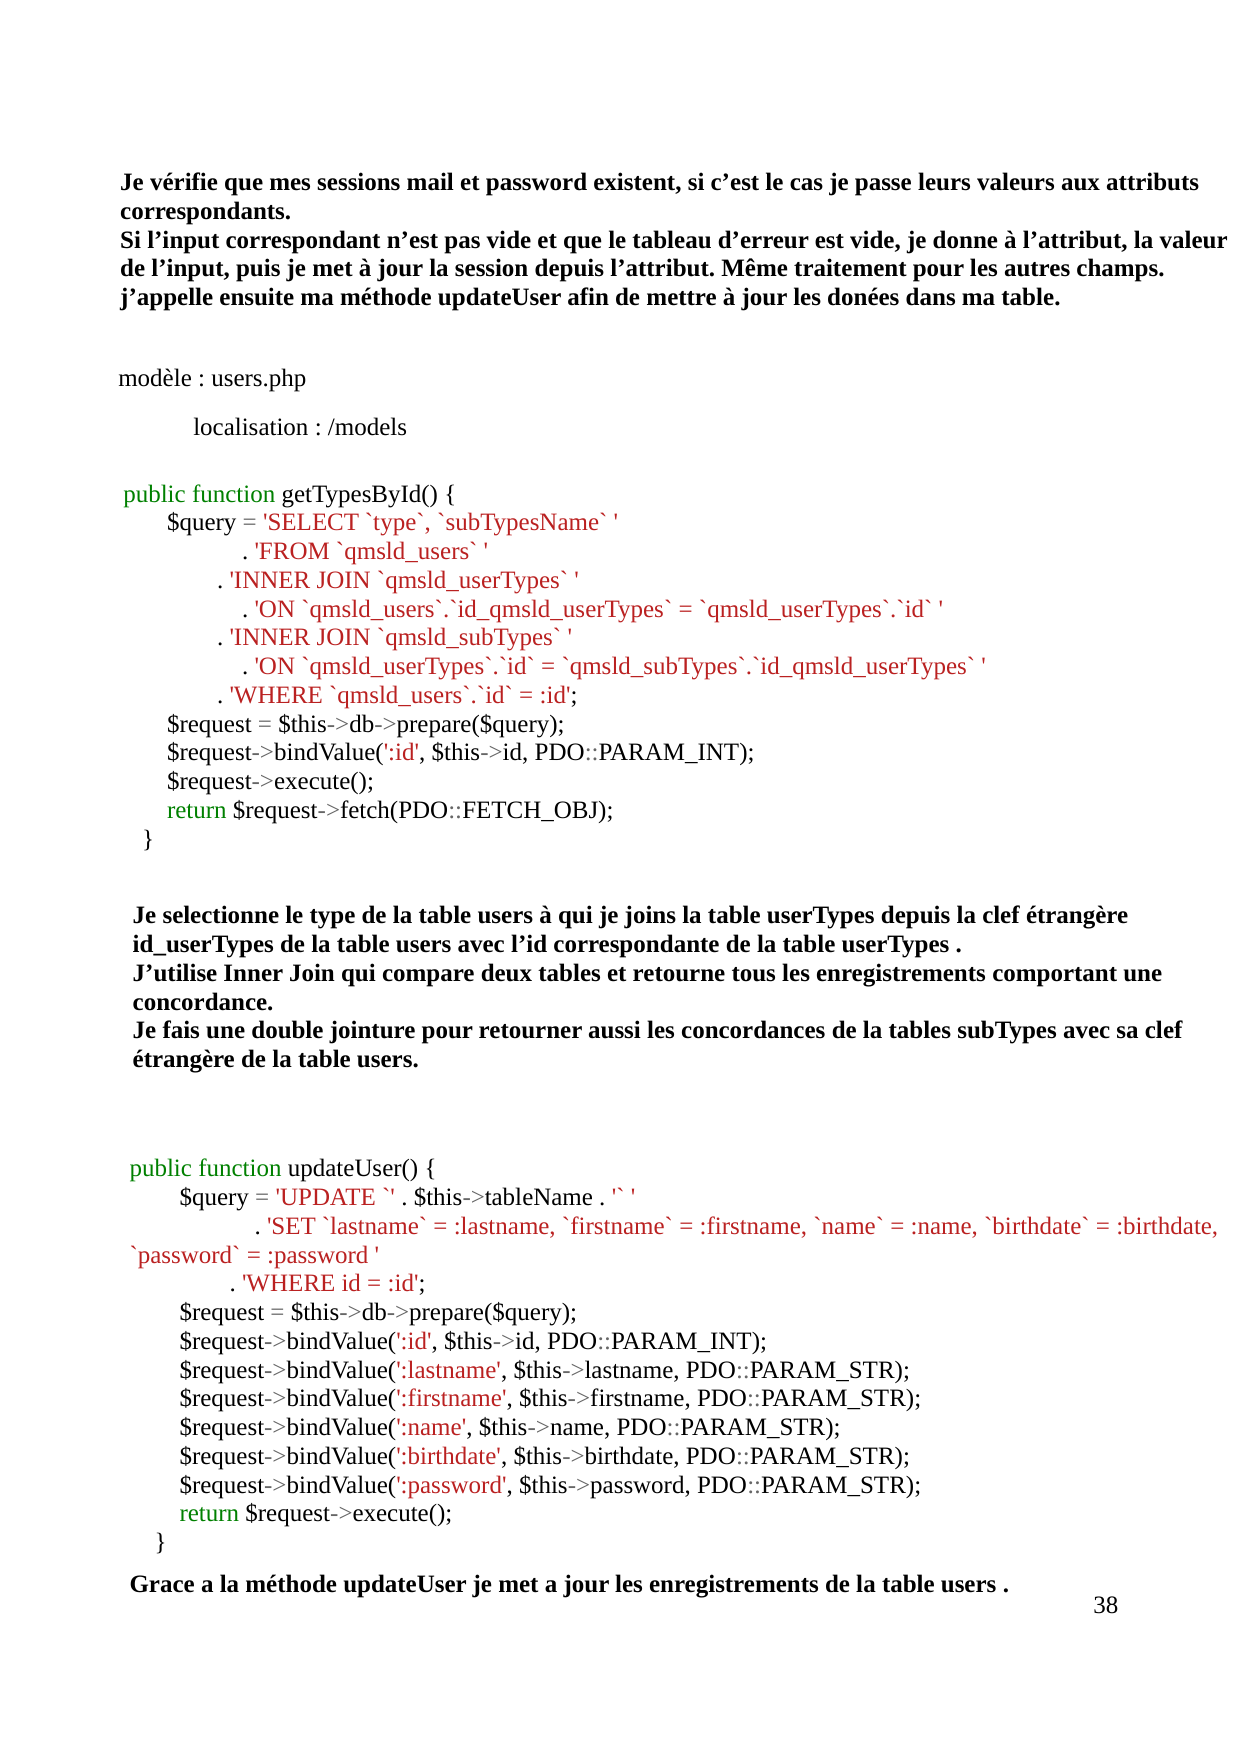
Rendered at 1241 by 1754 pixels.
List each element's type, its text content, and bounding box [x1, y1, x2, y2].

text modèle : users.php [118, 363, 1122, 392]
text 38 [118, 1590, 1122, 1619]
text localisation : /models [118, 412, 1122, 441]
